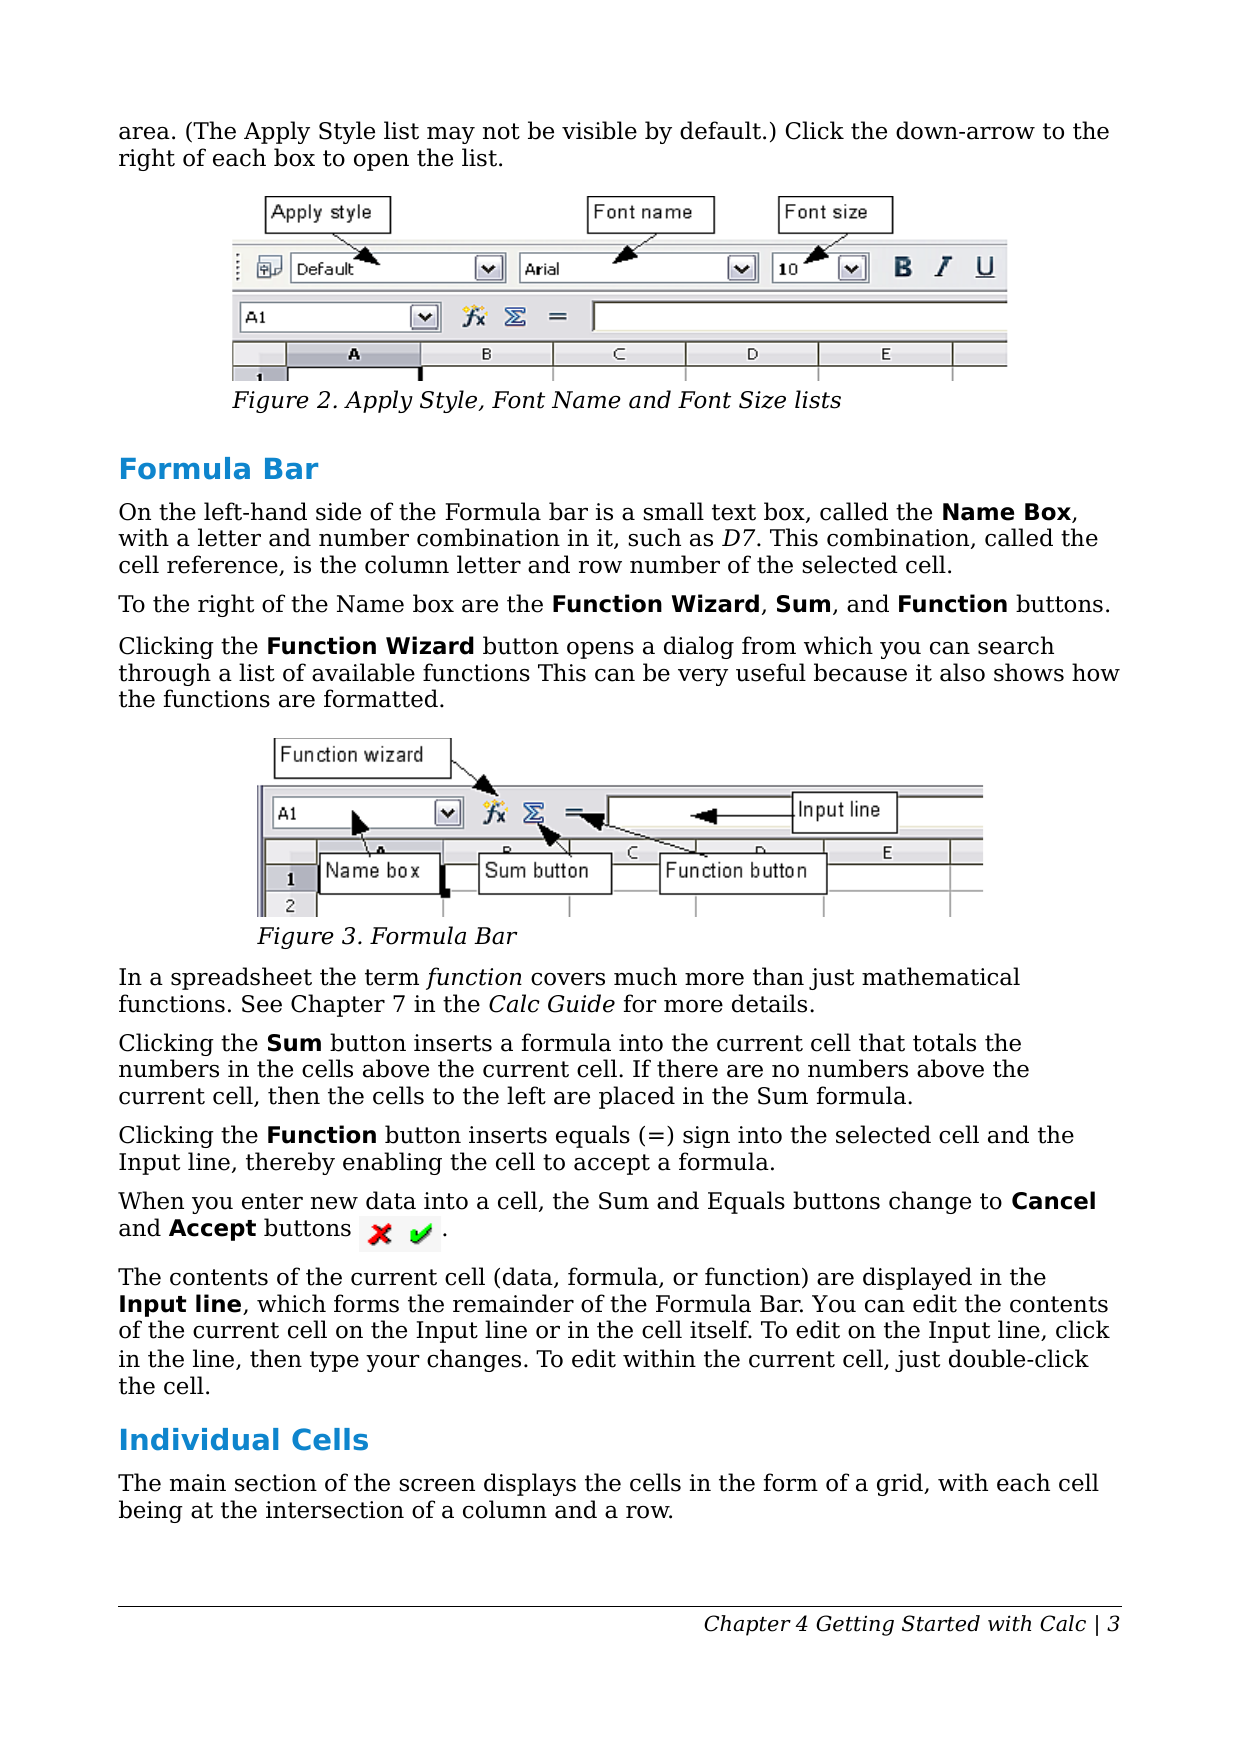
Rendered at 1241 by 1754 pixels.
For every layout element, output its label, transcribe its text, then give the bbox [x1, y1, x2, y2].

subtitle Formula Bar [118, 452, 1122, 486]
text Clicking the Function button inserts equals (=) sign into the selected cell and the Input line, thereby enabling the cell to accept a formula. [118, 1122, 1122, 1176]
text Clicking the Sum button inserts a formula into the current cell that totals the numbers in the cells above the current cell. If there are no numbers above the current cell, then the cells to the left are placed in the Sum formula. [118, 1030, 1122, 1110]
text On the left-hand side of the Formula bar is a small text box, called the Name Box, with a letter and number combination in it, such as D7. This combination, called the cell reference, is the column letter and row number of the selected cell. [118, 499, 1122, 579]
text When you enter new data into a cell, the Sum and Equals buttons change to Cancel and Accept buttons . [118, 1188, 1122, 1252]
text The main section of the screen displays the cells in the form of a grid, with each cell being at the intersection of a column and a row. [118, 1470, 1122, 1523]
text The contents of the current cell (data, formula, or function) are displayed in the Input line, which forms the remainder of the Formula Bar. You can edit the contents of the current cell on the Input line or in the cell itself. To edit on the Input line, click in the line, then type your changes. To edit within the current cell, just double-click the cell. [118, 1264, 1122, 1399]
picture [359, 1216, 442, 1252]
text In a spreadsheet the term function covers much more than just mathematical functions. See Chapter 7 in the Calc Guide for more details. [118, 964, 1122, 1017]
picture [232, 196, 1008, 381]
picture [257, 738, 984, 917]
text Figure 2. Apply Style, Font Name and Font Size lists [232, 387, 1008, 413]
text To the right of the Name box are the Function Wizard, Sum, and Function buttons. [118, 591, 1122, 618]
text area. (The Apply Style list may not be visible by default.) Click the down-arrow to the right of each box to open the list. [118, 118, 1122, 171]
text Clicking the Function Wizard button opens a dialog from which you can search through a list of available functions This can be very useful because it also shows how the functions are formatted. [118, 633, 1122, 713]
subtitle Individual Cells [118, 1424, 1122, 1458]
text Figure 3. Formula Bar [257, 923, 983, 949]
